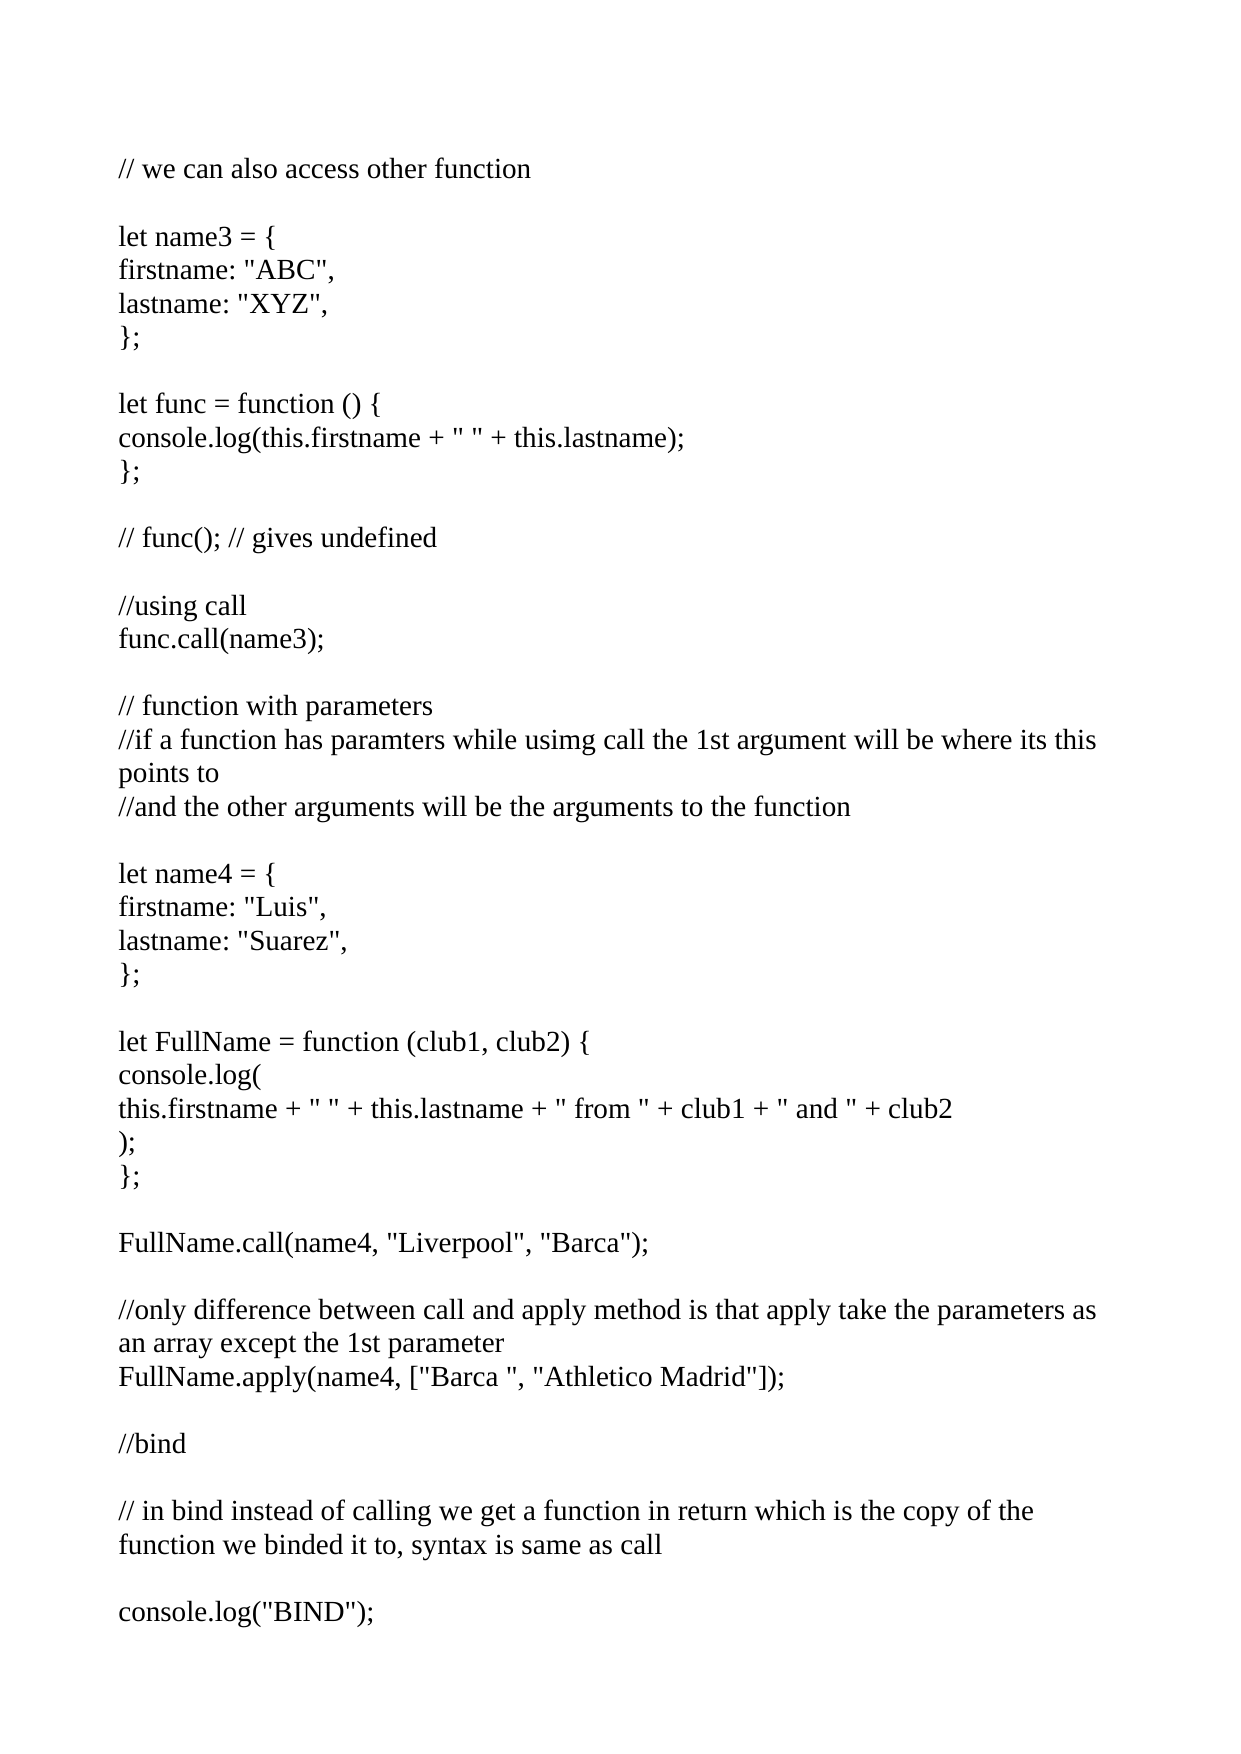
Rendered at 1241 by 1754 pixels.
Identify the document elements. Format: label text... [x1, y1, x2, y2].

text // func(); // gives undefined [118, 521, 1122, 554]
text this.firstname + " " + this.lastname + " from " + club1 + " and " + club2 [118, 1091, 1122, 1124]
text // we can also access other function [118, 152, 1122, 185]
text }; [118, 453, 1122, 487]
text console.log("BIND"); [118, 1594, 1122, 1627]
text ); [118, 1124, 1122, 1158]
text //if a function has paramters while usimg call the 1st argument will be where its this points to [118, 722, 1122, 789]
text // in bind instead of calling we get a function in return which is the copy of the function we binded it to, syntax is same as call [118, 1493, 1122, 1560]
text console.log( [118, 1057, 1122, 1091]
text }; [118, 1158, 1122, 1191]
text console.log(this.firstname + " " + this.lastname); [118, 420, 1122, 453]
text lastname: "XYZ", [118, 286, 1122, 319]
text let name4 = { [118, 856, 1122, 889]
text }; [118, 319, 1122, 353]
text let FullName = function (club1, club2) { [118, 1024, 1122, 1057]
text func.call(name3); [118, 621, 1122, 655]
text //using call [118, 588, 1122, 621]
text // function with parameters [118, 688, 1122, 722]
text firstname: "Luis", [118, 889, 1122, 923]
text lastname: "Suarez", [118, 923, 1122, 957]
text //bind [118, 1426, 1122, 1460]
text let name3 = { [118, 219, 1122, 252]
text let func = function () { [118, 386, 1122, 420]
text //only difference between call and apply method is that apply take the parameters as an array except the 1st parameter [118, 1292, 1122, 1359]
text FullName.call(name4, "Liverpool", "Barca"); [118, 1225, 1122, 1258]
text firstname: "ABC", [118, 252, 1122, 286]
text }; [118, 957, 1122, 990]
text //and the other arguments will be the arguments to the function [118, 789, 1122, 822]
text FullName.apply(name4, ["Barca ", "Athletico Madrid"]); [118, 1359, 1122, 1393]
